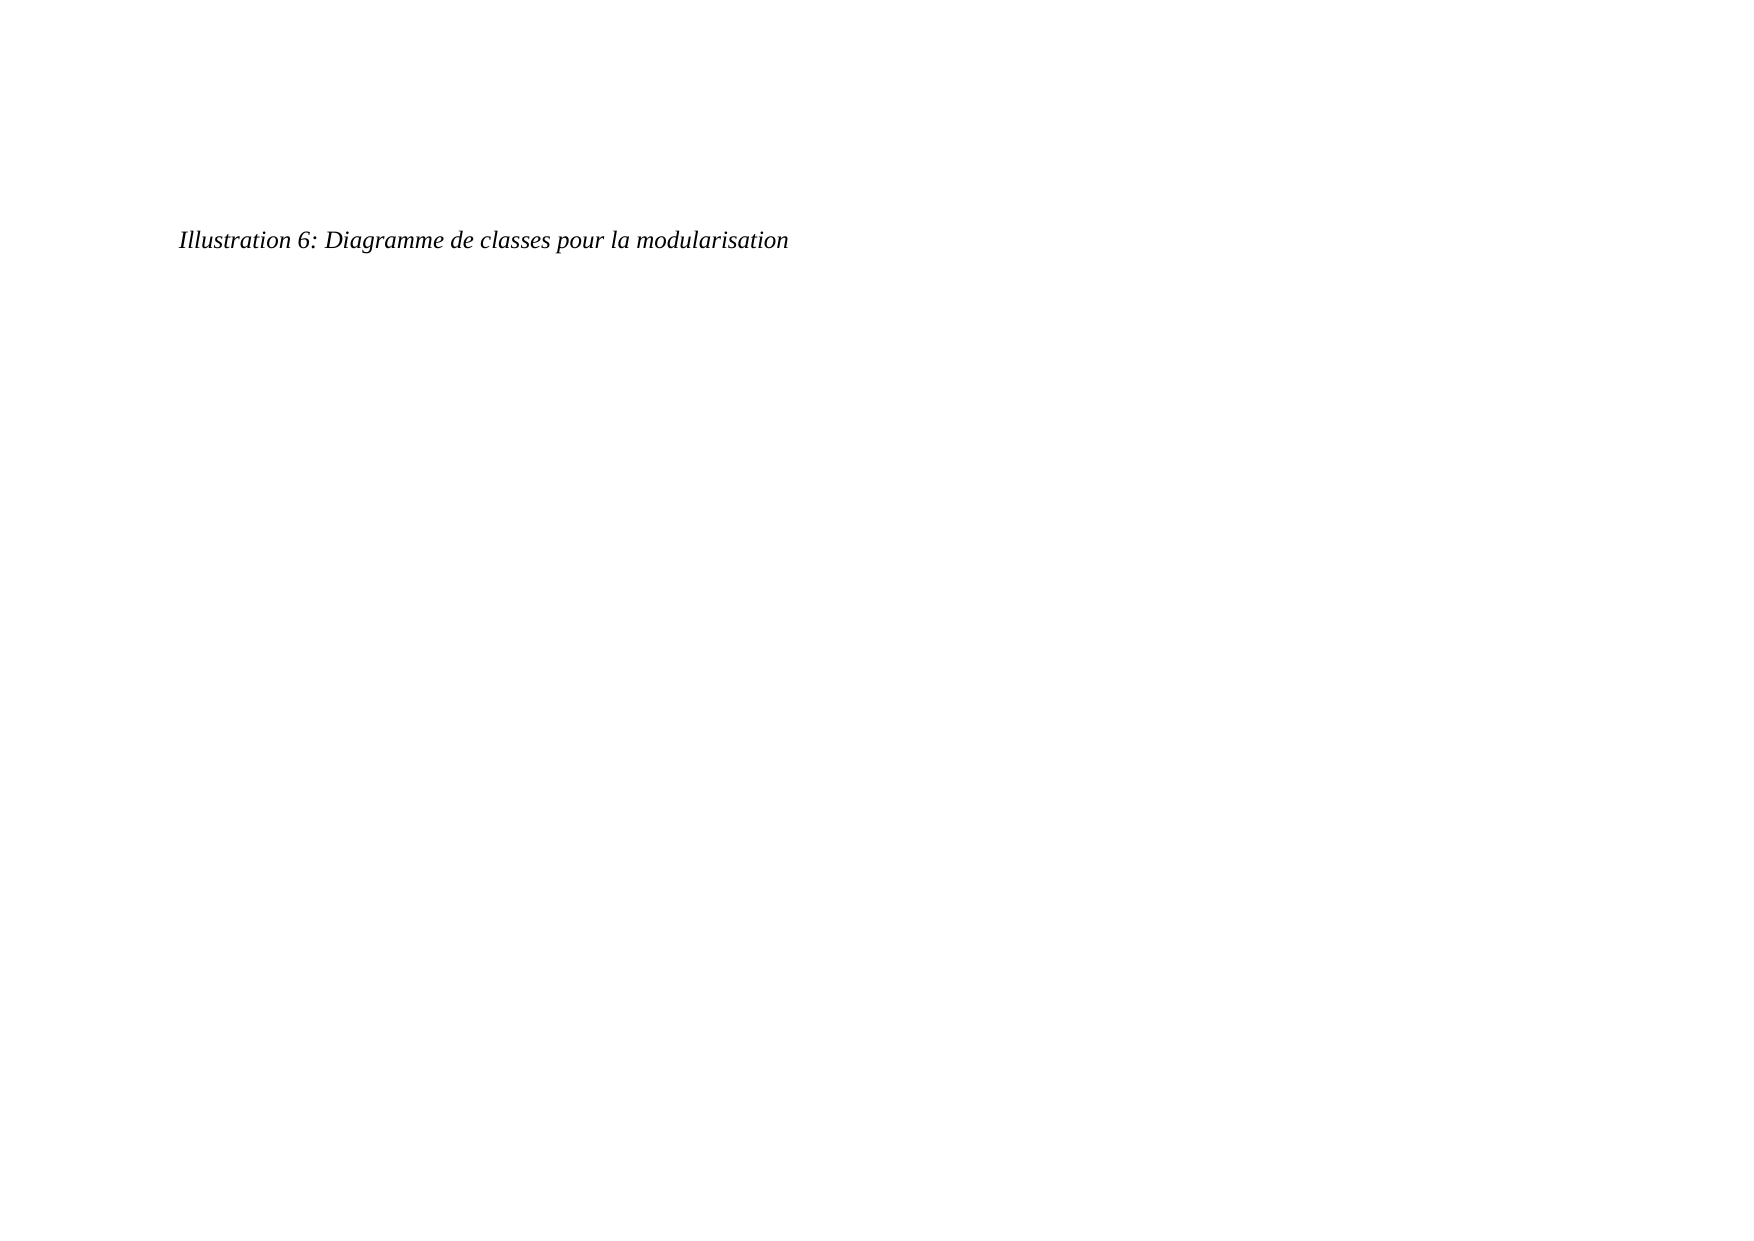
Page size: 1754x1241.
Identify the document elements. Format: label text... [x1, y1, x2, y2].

text Illustration 6: Diagramme de classes pour la modularisation [179, 226, 1575, 254]
